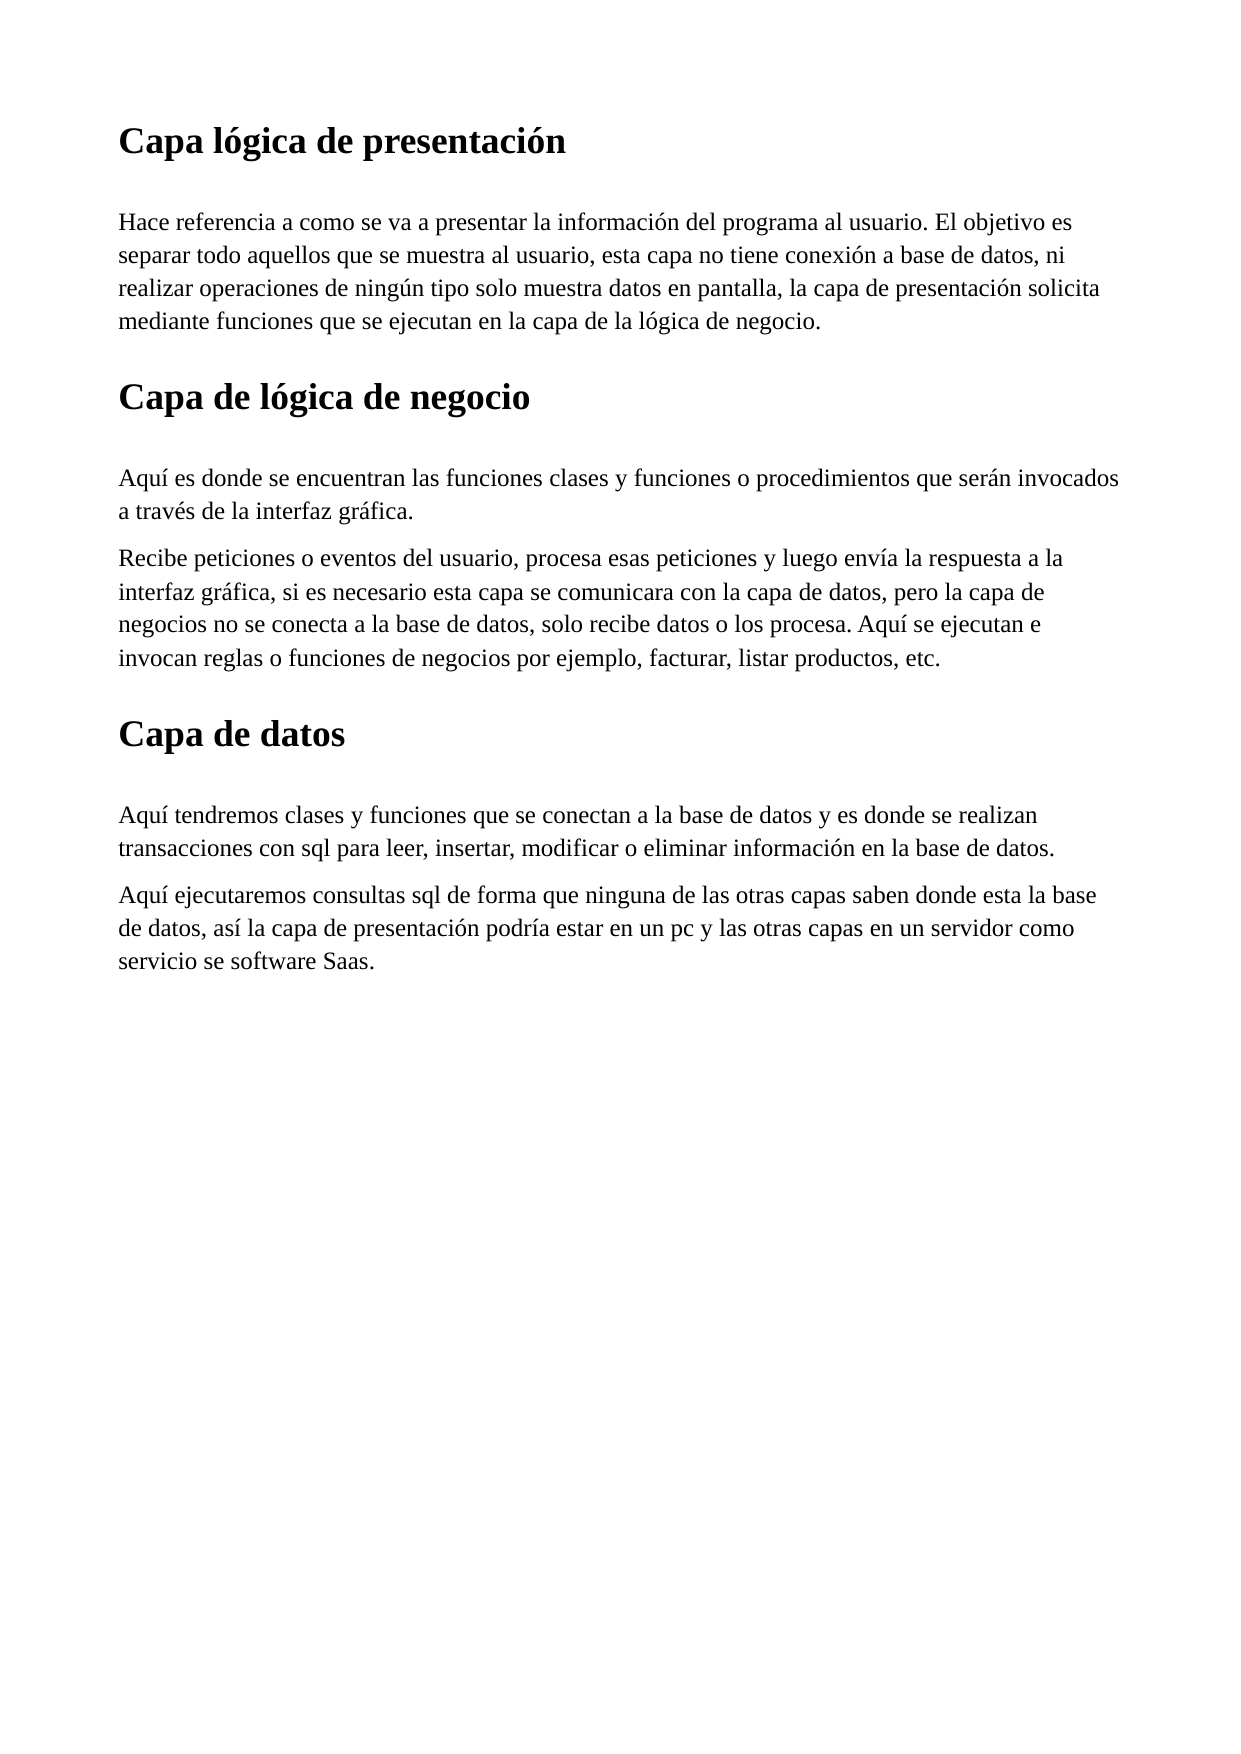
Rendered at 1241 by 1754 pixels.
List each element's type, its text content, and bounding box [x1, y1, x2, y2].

text Aquí es donde se encuentran las funciones clases y funciones o procedimientos que serán invocados a través de la interfaz gráfica. [118, 430, 1122, 525]
subtitle Capa de lógica de negocio [118, 374, 1122, 417]
text Hace referencia a como se va a presentar la información del programa al usuario. El objetivo es separar todo aquellos que se muestra al usuario, esta capa no tiene conexión a base de datos, ni realizar operaciones de ningún tipo solo muestra datos en pantalla, la capa de presentación solicita mediante funciones que se ejecutan en la capa de la lógica de negocio. [118, 174, 1122, 334]
text Recibe peticiones o eventos del usuario, procesa esas peticiones y luego envía la respuesta a la interfaz gráfica, si es necesario esta capa se comunicara con la capa de datos, pero la capa de negocios no se conecta a la base de datos, solo recibe datos o los procesa. Aquí se ejecutan e invocan reglas o funciones de negocios por ejemplo, facturar, listar productos, etc. [118, 543, 1122, 671]
text Aquí ejecutaremos consultas sql de forma que ninguna de las otras capas saben donde esta la base de datos, así la capa de presentación podría estar en un pc y las otras capas en un servidor como servicio se software Saas. [118, 880, 1122, 975]
text Aquí tendremos clases y funciones que se conectan a la base de datos y es donde se realizan transacciones con sql para leer, insertar, modificar o eliminar información en la base de datos. [118, 767, 1122, 861]
subtitle Capa lógica de presentación [118, 118, 1122, 161]
subtitle Capa de datos [118, 711, 1122, 754]
